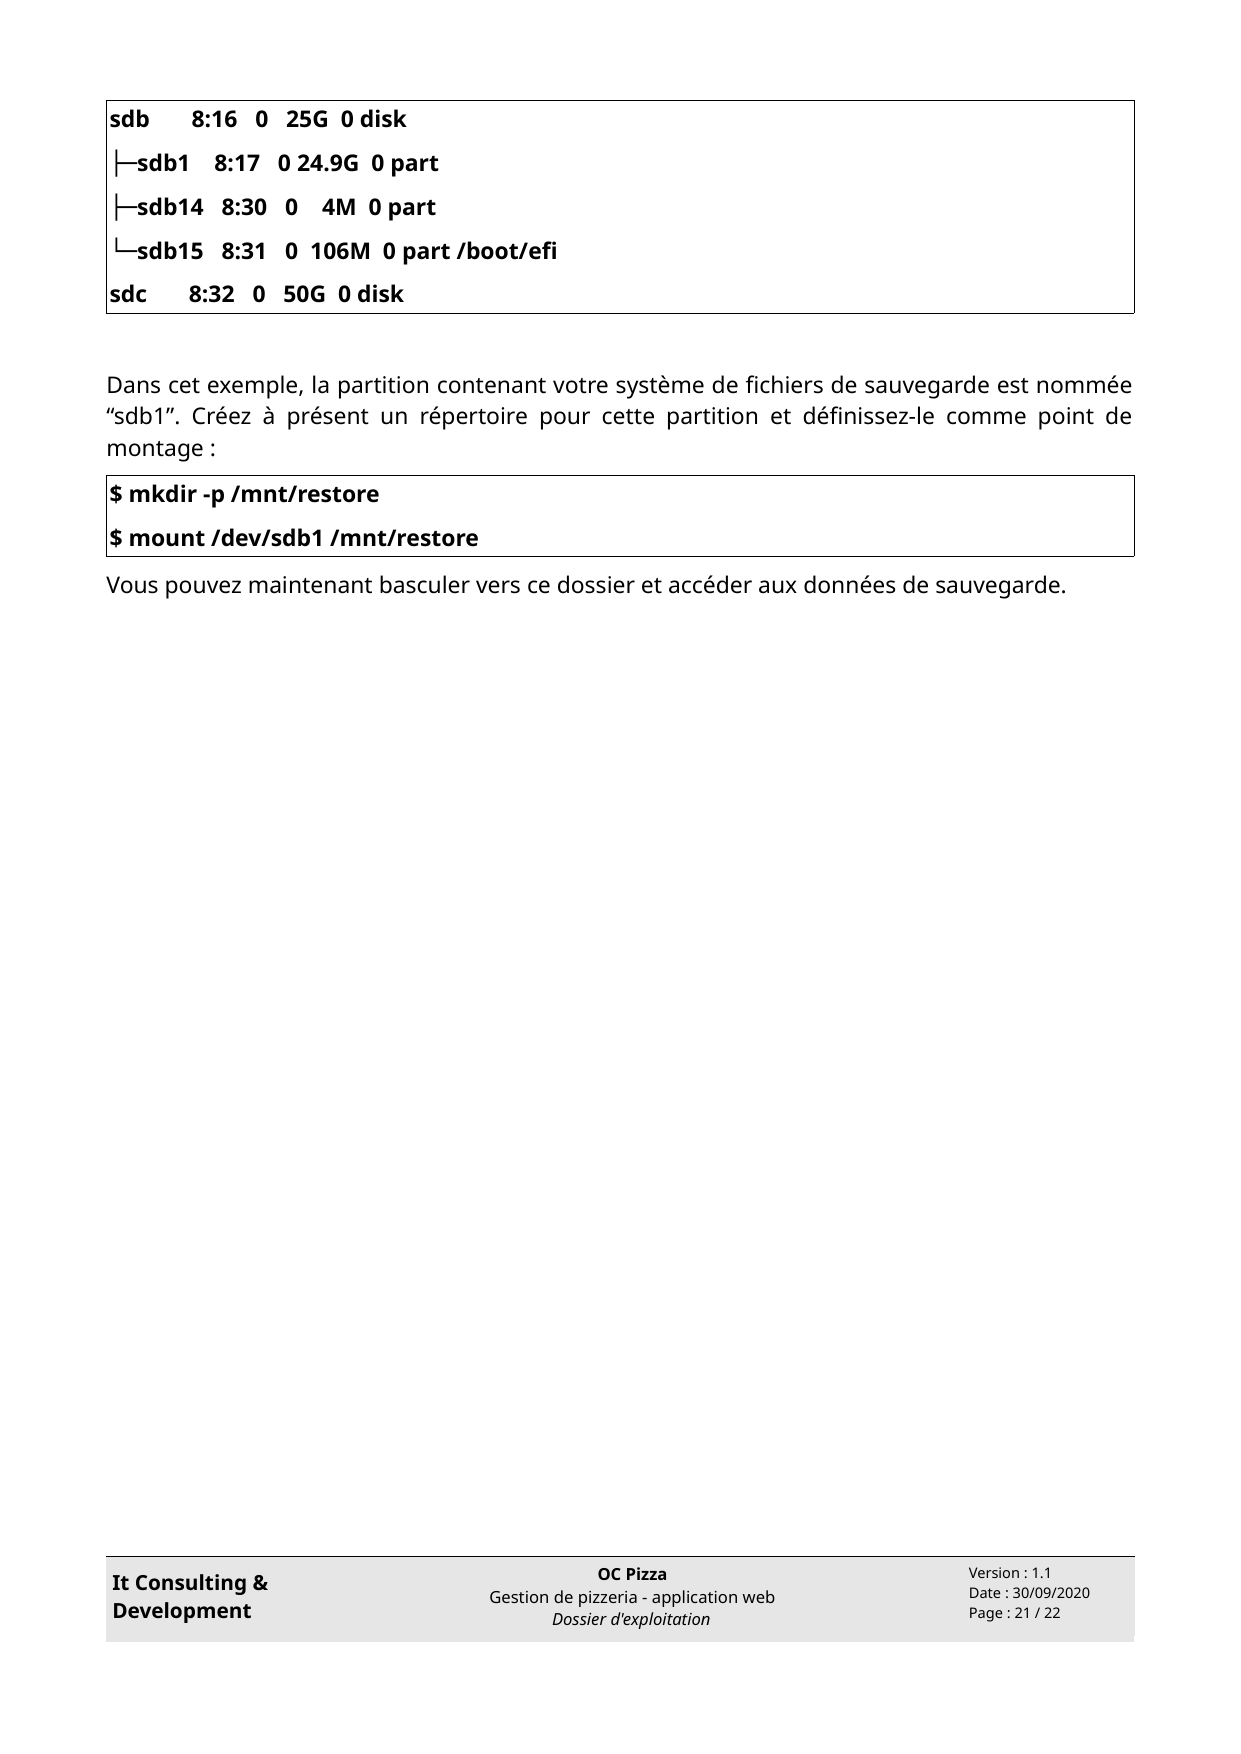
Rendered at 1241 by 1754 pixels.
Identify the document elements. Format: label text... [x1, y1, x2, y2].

text Dans cet exemple, la partition contenant votre système de fichiers de sauvegarde est nommée “sdb1”. Créez à présent un répertoire pour cette partition et définissez-le comme point de montage : [106, 369, 1134, 463]
text Vous pouvez maintenant basculer vers ce dossier et accéder aux données de sauvegarde. [106, 569, 1134, 600]
text sdc 8:32 0 50G 0 disk [107, 275, 1134, 313]
text sdb 8:16 0 25G 0 disk [107, 101, 1134, 135]
text $ mount /dev/sdb1 /mnt/restore [107, 519, 1134, 556]
text $ mkdir -p /mnt/restore [107, 476, 1134, 509]
text ├─sdb14 8:30 0 4M 0 part [107, 188, 1134, 222]
text └─sdb15 8:31 0 106M 0 part /boot/efi [107, 232, 1134, 266]
text ├─sdb1 8:17 0 24.9G 0 part [107, 144, 1134, 178]
